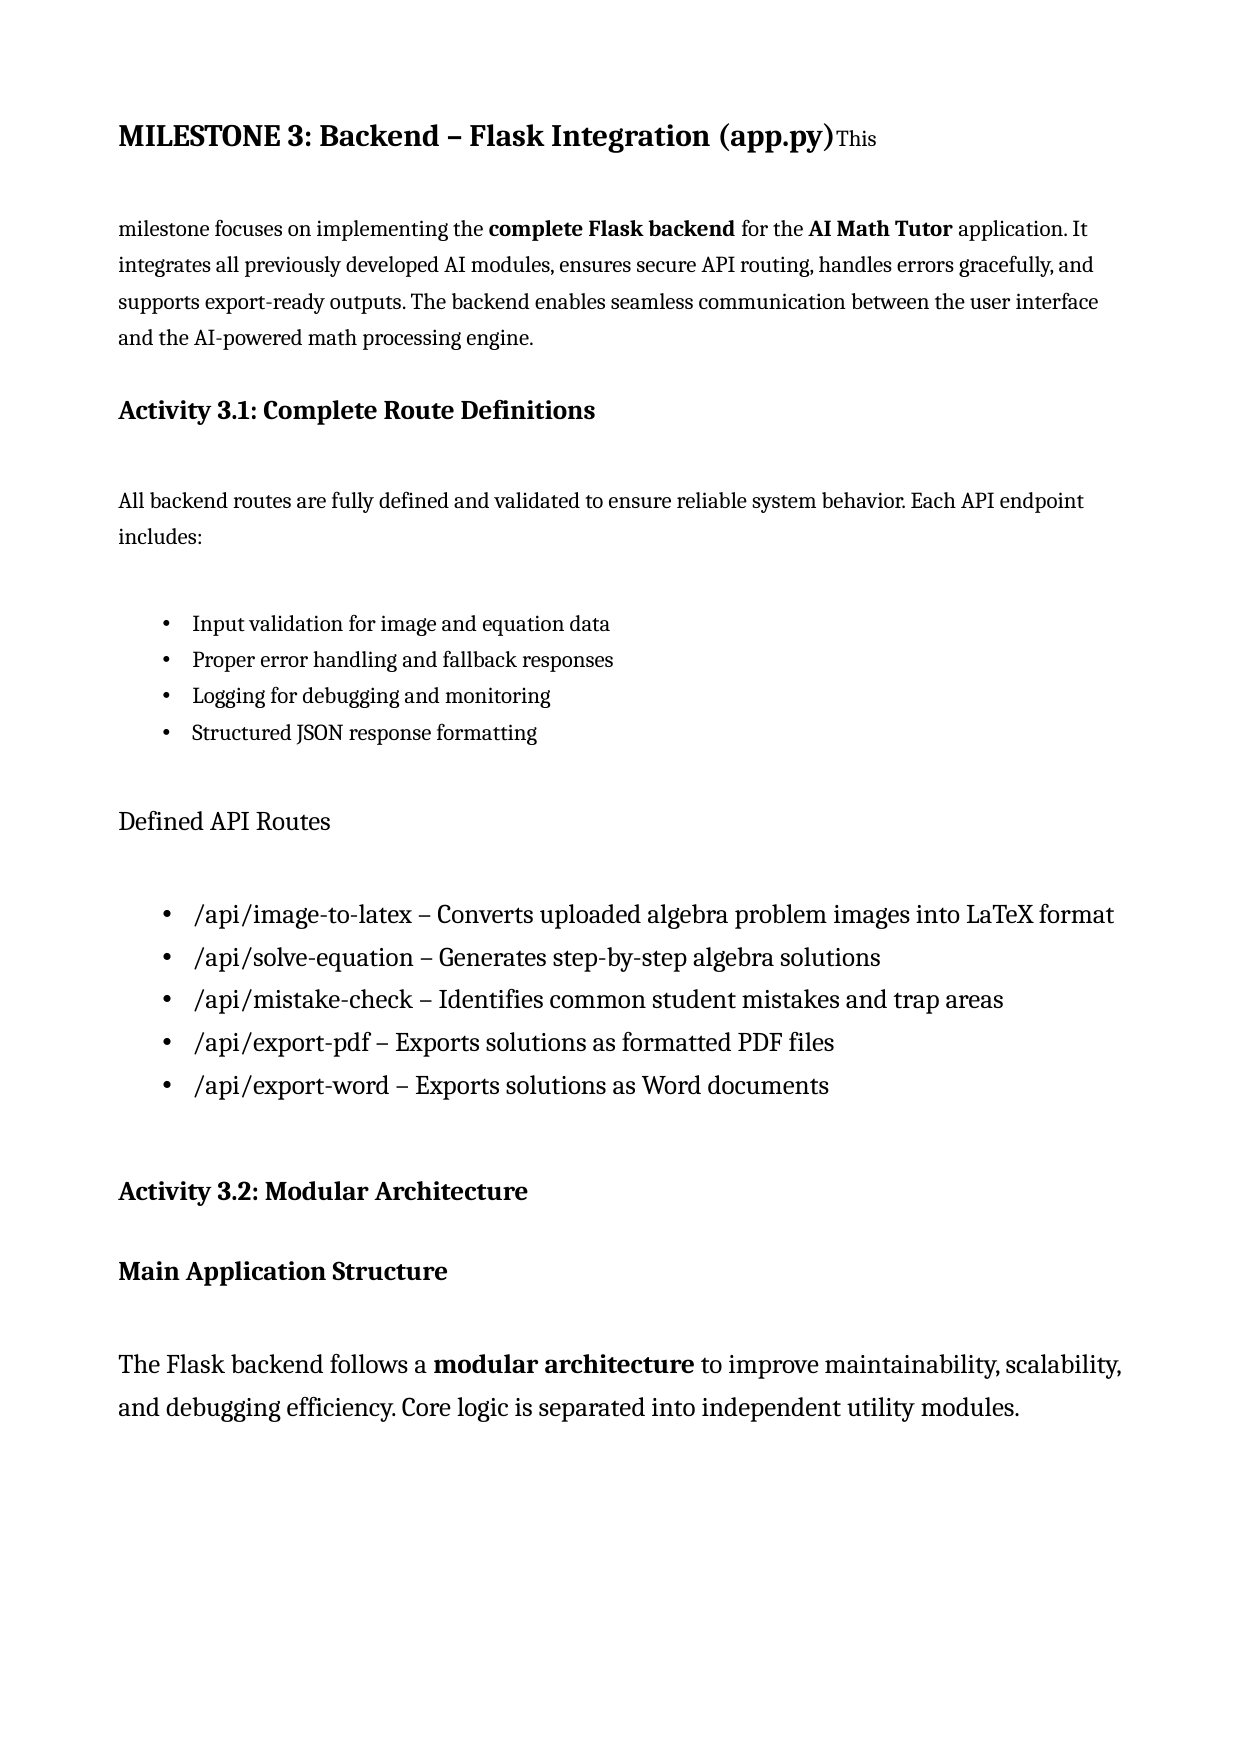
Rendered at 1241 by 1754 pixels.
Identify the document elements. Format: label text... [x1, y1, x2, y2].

list Input validation for image and equation data [162, 610, 1122, 637]
list /api/export-word – Exports solutions as Word documents [162, 1070, 1122, 1101]
list Proper error handling and fallback responses [162, 647, 1122, 673]
list Structured JSON response formatting [162, 719, 1122, 746]
list /api/solve-equation – Generates step-by-step algebra solutions [162, 942, 1122, 973]
subtitle Activity 3.2: Modular Architecture [118, 1176, 1122, 1207]
text All backend routes are fully defined and validated to ensure reliable system behavior. Each API endpoint includes: [118, 488, 1122, 550]
list /api/export-pdf – Exports solutions as formatted PDF files [162, 1027, 1122, 1058]
text Activity 3.1: Complete Route Definitions [118, 395, 1122, 426]
subtitle milestone focuses on implementing the complete Flask backend for the AI Math Tutor application. It integrates all previously developed AI modules, ensures secure API routing, handles errors gracefully, and supports export-ready outputs. The backend enables seamless communication between the user interface and the AI-powered math processing engine. [118, 213, 1122, 351]
text Main Application Structure [118, 1256, 1122, 1287]
list /api/mistake-check – Identifies common student mistakes and trap areas [162, 984, 1122, 1016]
text Defined API Routes [118, 806, 1122, 837]
text The Flask backend follows a modular architecture to improve maintainability, scalability, and debugging efficiency. Core logic is separated into independent utility modules. [118, 1349, 1122, 1423]
subtitle MILESTONE 3: Backend – Flask Integration (app.py)This [118, 118, 1122, 154]
list Logging for debugging and monitoring [162, 683, 1122, 709]
list /api/image-to-latex – Converts uploaded algebra problem images into LaTeX format [162, 899, 1122, 930]
